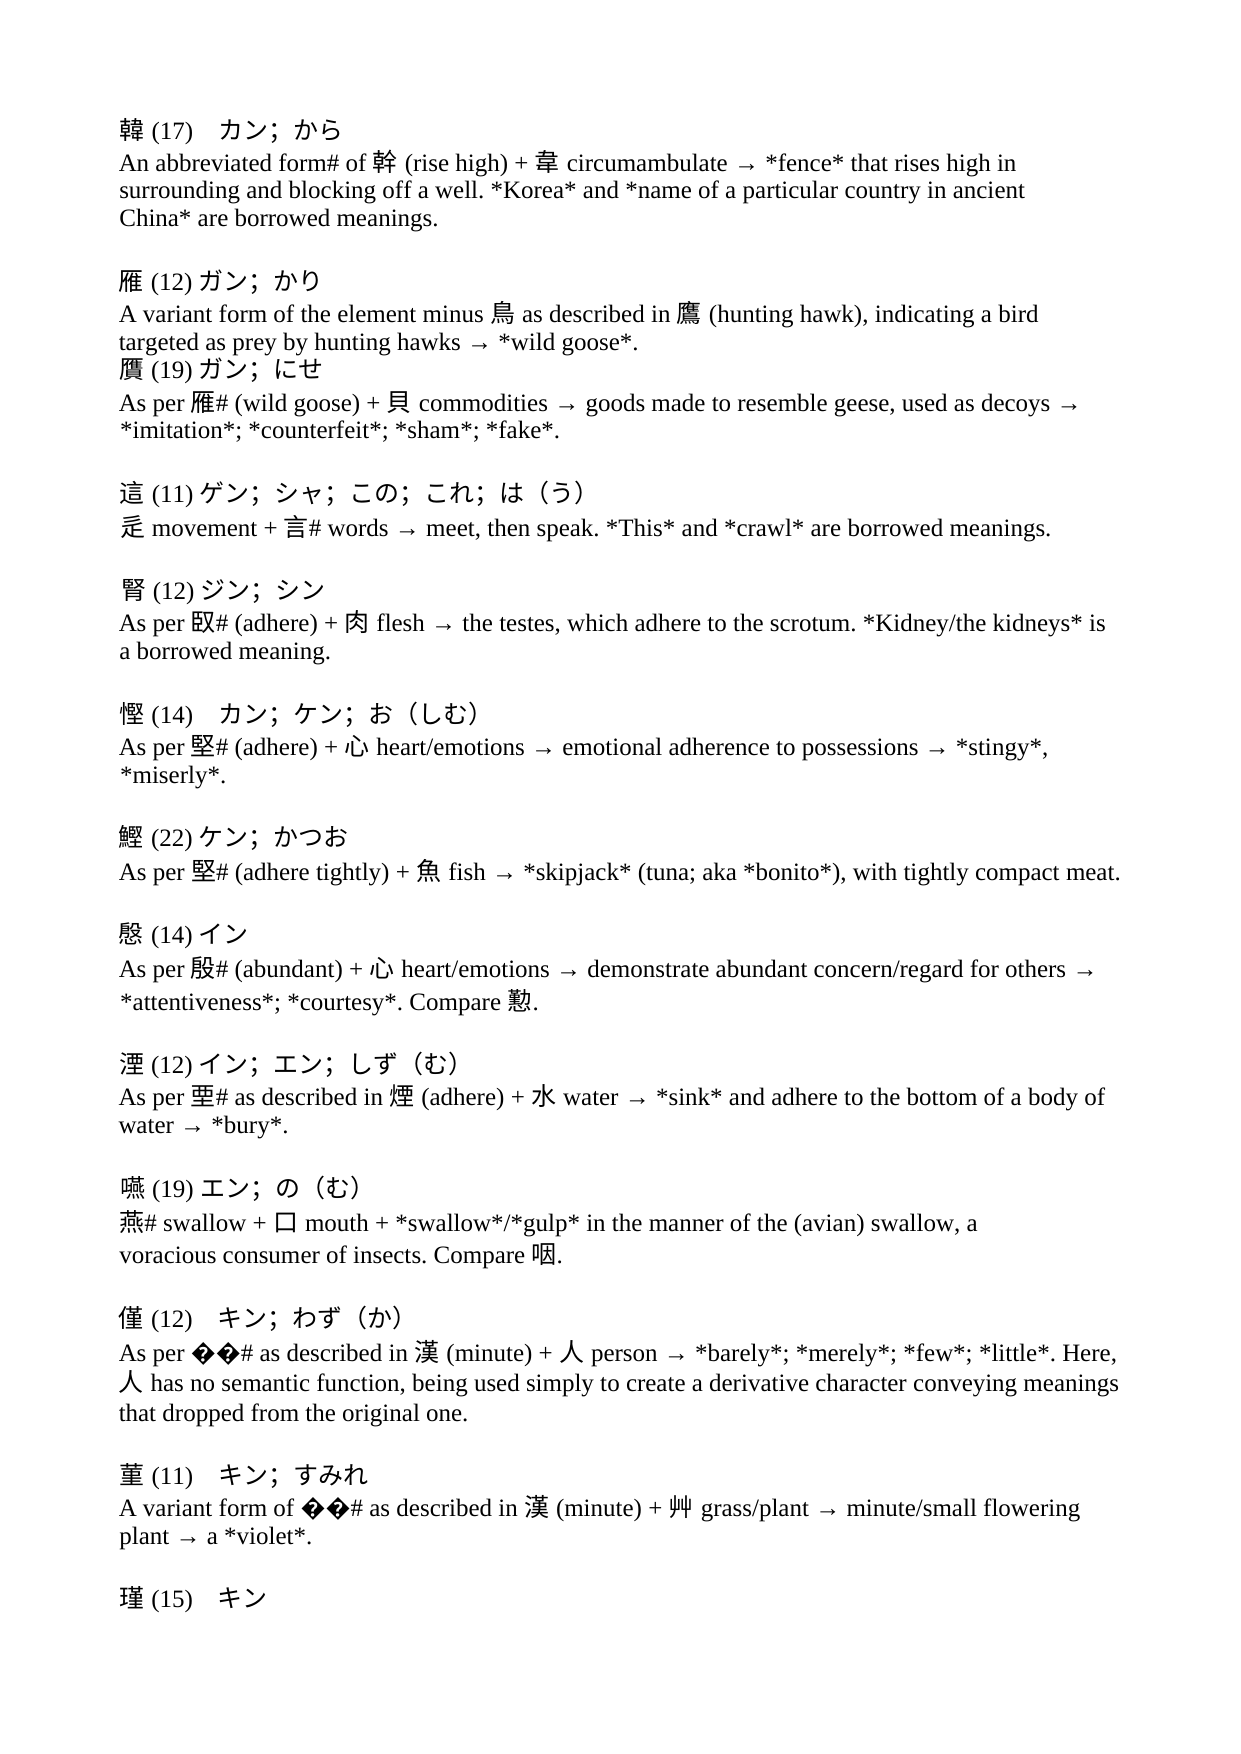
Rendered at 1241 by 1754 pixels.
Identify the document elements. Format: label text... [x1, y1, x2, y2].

text As per 殷# (abundant) + 心 heart/emotions → demonstrate abundant concern/regard for others → *attentiveness*; *courtesy*. Compare 懃. [118, 954, 1098, 1016]
text 鰹 (22) ケン；かつお [119, 823, 1123, 852]
text 韓 (17) カン；から [119, 116, 1123, 144]
text 腎 (12) ジン；シン [121, 576, 1123, 605]
text 湮 (12) イン；エン；しず（む） [119, 1050, 1123, 1079]
text As per ��# as described in 漢 (minute) + 人 person → *barely*; *merely*; *few*; *little*. Here, 人 has no semantic function, being used simply to create a derivative character conveying meanings that dropped from the original one. [118, 1338, 1120, 1427]
text As per 臤# (adhere) + 肉 flesh → the testes, which adhere to the scrotum. *Kidney/the kidneys* is a borrowed meaning. [118, 610, 1107, 665]
text As per 雁# (wild goose) + 貝 commodities → goods made to resemble geese, used as decoys → *imitation*; *counterfeit*; *sham*; *fake*. [118, 389, 1083, 444]
text 菫 (11) キン；すみれ [119, 1461, 1123, 1489]
text A variant form of the element minus 鳥 as described in 鷹 (hunting hawk), indicating a bird targeted as prey by hunting hawks → *wild goose*. [118, 301, 1039, 356]
text 慳 (14) カン；ケン；お（しむ） [119, 700, 1123, 728]
text A variant form of ��# as described in 漢 (minute) + 艸 grass/plant → minute/small flowering plant → a *violet*. [118, 1495, 1112, 1549]
text 辵 movement + 言# words → meet, then speak. *This* and *crawl* are borrowed meanings. [120, 513, 1123, 542]
text 瑾 (15) キン [119, 1584, 1123, 1613]
text 雁 (12) ガン；かり [119, 267, 1123, 296]
text 慇 (14) イン [119, 920, 1123, 949]
text As per 垔# as described in 煙 (adhere) + 水 water → *sink* and adhere to the bottom of a body of water → *bury*. [118, 1084, 1109, 1139]
text As per 堅# (adhere) + 心 heart/emotions → emotional adherence to possessions → *stingy*, *miserly*. [118, 734, 1049, 788]
text An abbreviated form# of 幹 (rise high) + 韋 circumambulate → *fence* that rises high in surrounding and blocking off a well. *Korea* and *name of a particular country in ancient China* are borrowed meanings. [118, 149, 1103, 232]
text 嚥 (19) エン；の（む） [120, 1174, 1123, 1203]
text 贋 (19) ガン；にせ [119, 356, 1123, 384]
text As per 堅# (adhere tightly) + 魚 fish → *skipjack* (tuna; aka *bonito*), with tightly compact meat. [116, 857, 1123, 886]
text 這 (11) ゲン；シャ；この；これ；は（う） [119, 479, 1123, 508]
text 燕# swallow + 口 mouth + *swallow*/*gulp* in the manner of the (avian) swallow, a voracious consumer of insects. Compare 咽. [119, 1208, 1080, 1269]
text 僅 (12) キン；わず（か） [119, 1304, 1123, 1332]
